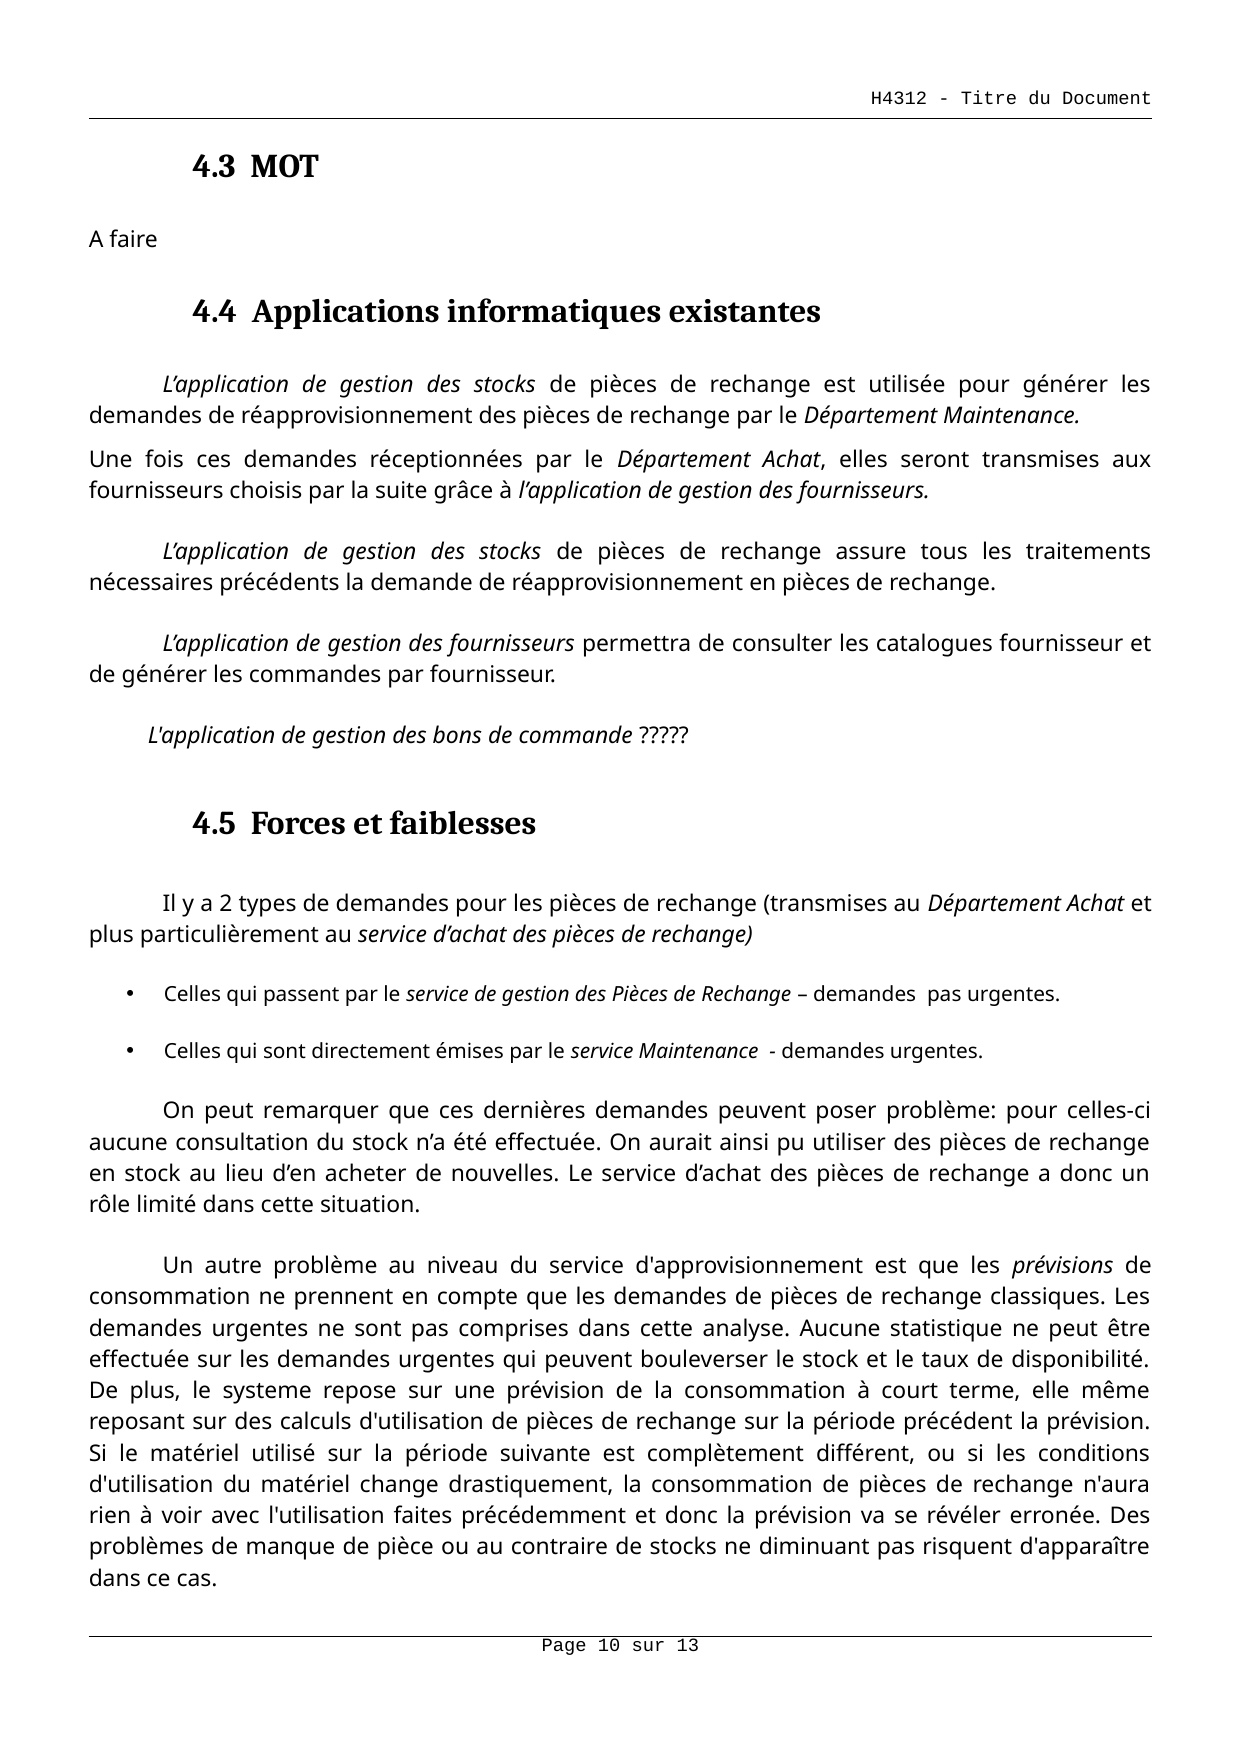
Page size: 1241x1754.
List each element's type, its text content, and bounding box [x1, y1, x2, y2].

text Une fois ces demandes réceptionnées par le Département Achat, elles seront transmises aux fournisseurs choisis par la suite grâce à l’application de gestion des fournisseurs. [88, 443, 1152, 505]
text L’application de gestion des fournisseurs permettra de consulter les catalogues fournisseur et de générer les commandes par fournisseur. [88, 627, 1152, 689]
text On peut remarquer que ces dernières demandes peuvent poser problème: pour celles-ci aucune consultation du stock n’a été effectuée. On aurait ainsi pu utiliser des pièces de rechange en stock au lieu d’en acheter de nouvelles. Le service d’achat des pièces de rechange a donc un rôle limité dans cette situation. [88, 1094, 1152, 1219]
text L’application de gestion des stocks de pièces de rechange assure tous les traitements nécessaires précédents la demande de réapprovisionnement en pièces de rechange. [88, 535, 1152, 597]
text L’application de gestion des stocks de pièces de rechange est utilisée pour générer les demandes de réapprovisionnement des pièces de rechange par le Département Maintenance. [88, 368, 1152, 430]
text Il y a 2 types de demandes pour les pièces de rechange (transmises au Département Achat et plus particulièrement au service d’achat des pièces de rechange) [88, 887, 1152, 949]
subtitle Forces et faiblesses [133, 804, 1152, 843]
list Celles qui passent par le service de gestion des Pièces de Rechange – demandes pas urgentes. [126, 979, 1152, 1007]
text Un autre problème au niveau du service d'approvisionnement est que les prévisions de consommation ne prennent en compte que les demandes de pièces de rechange classiques. Les demandes urgentes ne sont pas comprises dans cette analyse. Aucune statistique ne peut être effectuée sur les demandes urgentes qui peuvent bouleverser le stock et le taux de disponibilité. De plus, le systeme repose sur une prévision de la consommation à court terme, elle même reposant sur des calculs d'utilisation de pièces de rechange sur la période précédent la prévision. Si le matériel utilisé sur la période suivante est complètement différent, ou si les conditions d'utilisation du matériel change drastiquement, la consommation de pièces de rechange n'aura rien à voir avec l'utilisation faites précédemment et donc la prévision va se révéler erronée. Des problèmes de manque de pièce ou au contraire de stocks ne diminuant pas risquent d'apparaître dans ce cas. [88, 1249, 1152, 1593]
text A faire [88, 223, 1152, 254]
subtitle Applications informatiques existantes [133, 292, 1152, 330]
subtitle MOT [133, 147, 1152, 186]
text L'application de gestion des bons de commande ????? [148, 719, 1152, 750]
list Celles qui sont directement émises par le service Maintenance - demandes urgentes. [126, 1037, 1152, 1065]
